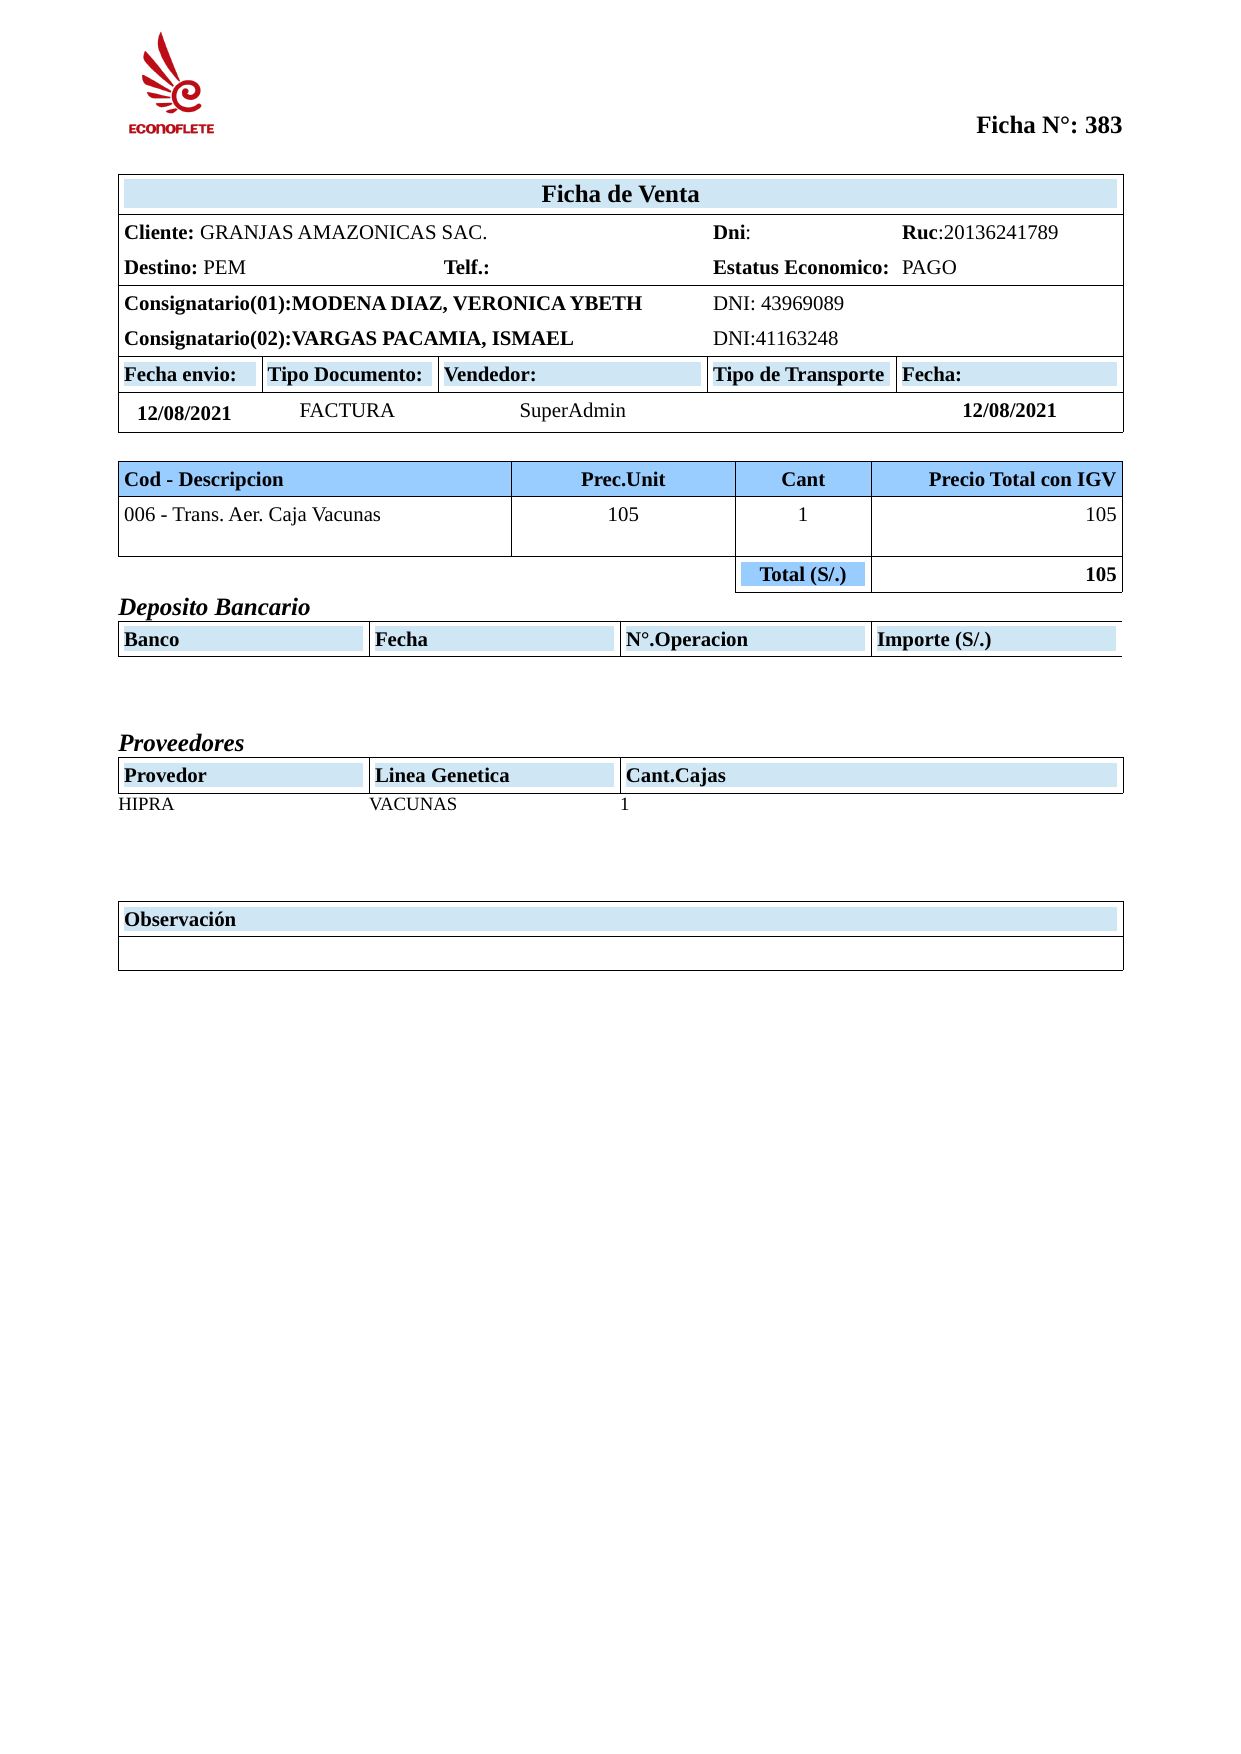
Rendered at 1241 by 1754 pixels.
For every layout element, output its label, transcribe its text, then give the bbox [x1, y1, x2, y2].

table_cell [871, 680, 1122, 704]
table_header Cant [736, 462, 871, 496]
table_header Linea Genetica [370, 758, 620, 793]
table_cell [369, 879, 620, 901]
table_cell Tipo de Transporte [708, 357, 896, 392]
table_cell 1 [736, 497, 871, 556]
table_cell [620, 680, 871, 704]
picture [118, 31, 225, 134]
table_cell [118, 858, 369, 879]
table_cell Telf.: [438, 249, 707, 285]
table_cell [118, 657, 369, 680]
table_cell [118, 815, 369, 836]
table_header Cant.Cajas [621, 758, 1123, 793]
table_cell Estatus Economico: [707, 249, 896, 285]
table_cell [620, 858, 1123, 879]
table_cell HIPRA [118, 794, 369, 814]
table_cell [620, 815, 1123, 836]
table_cell SuperAdmin [438, 393, 707, 432]
table_cell 105 [512, 497, 735, 556]
table_cell [119, 937, 1123, 969]
table_header Ficha de Venta [119, 175, 1123, 214]
table_cell [369, 858, 620, 879]
table_cell 105 [872, 557, 1122, 592]
table_cell Cliente: GRANJAS AMAZONICAS SAC. [119, 215, 707, 249]
table_cell Ruc:20136241789 [896, 215, 1123, 249]
table_header Provedor [119, 758, 369, 793]
table_cell Consignatario(02):VARGAS PACAMIA, ISMAEL [119, 321, 707, 356]
table_cell [620, 657, 871, 680]
table_cell [369, 657, 620, 680]
table_header Importe (S/.) [872, 622, 1122, 656]
table_cell Tipo Documento: [263, 357, 438, 392]
table_header Precio Total con IGV [872, 462, 1122, 496]
table_cell 12/08/2021 [896, 393, 1123, 432]
table_cell [871, 705, 1122, 728]
table_cell Dni: [707, 215, 896, 249]
table_cell [118, 879, 369, 901]
table_cell VACUNAS [369, 794, 620, 814]
table_cell [511, 557, 735, 592]
table_header Observación [119, 902, 1123, 936]
table_cell 105 [872, 497, 1122, 556]
table_cell [620, 879, 1123, 901]
table_header Fecha [370, 622, 620, 656]
table_cell 006 - Trans. Aer. Caja Vacunas [119, 497, 511, 556]
table_cell [871, 657, 1122, 680]
table_cell Destino: PEM [119, 249, 438, 285]
table_cell Fecha: [897, 357, 1123, 392]
table_cell Total (S/.) [736, 557, 871, 592]
table_cell Consignatario(01):MODENA DIAZ, VERONICA YBETH [119, 286, 707, 321]
table_cell PAGO [896, 249, 1123, 285]
table_cell [369, 705, 620, 728]
table_cell DNI: 43969089 [707, 286, 1123, 321]
table_cell Vendedor: [439, 357, 707, 392]
table_cell [620, 836, 1123, 858]
table_cell [118, 557, 511, 592]
text Deposito Bancario [118, 592, 1122, 621]
table_cell [620, 705, 871, 728]
table_cell DNI:41163248 [707, 321, 1123, 356]
table_cell [369, 836, 620, 858]
table_cell 12/08/2021 [119, 393, 262, 432]
table_cell [118, 836, 369, 858]
table_header Prec.Unit [512, 462, 735, 496]
table_cell [369, 680, 620, 704]
table_cell [118, 705, 369, 728]
table_cell [369, 815, 620, 836]
table_cell FACTURA [262, 393, 438, 432]
table_header N°.Operacion [621, 622, 871, 656]
table_cell [118, 680, 369, 704]
table_cell 1 [620, 794, 1123, 814]
text Proveedores [118, 728, 1122, 757]
table_cell [707, 393, 896, 432]
table_header Cod - Descripcion [119, 462, 511, 496]
table_header Banco [119, 622, 369, 656]
table_cell Fecha envio: [119, 357, 262, 392]
